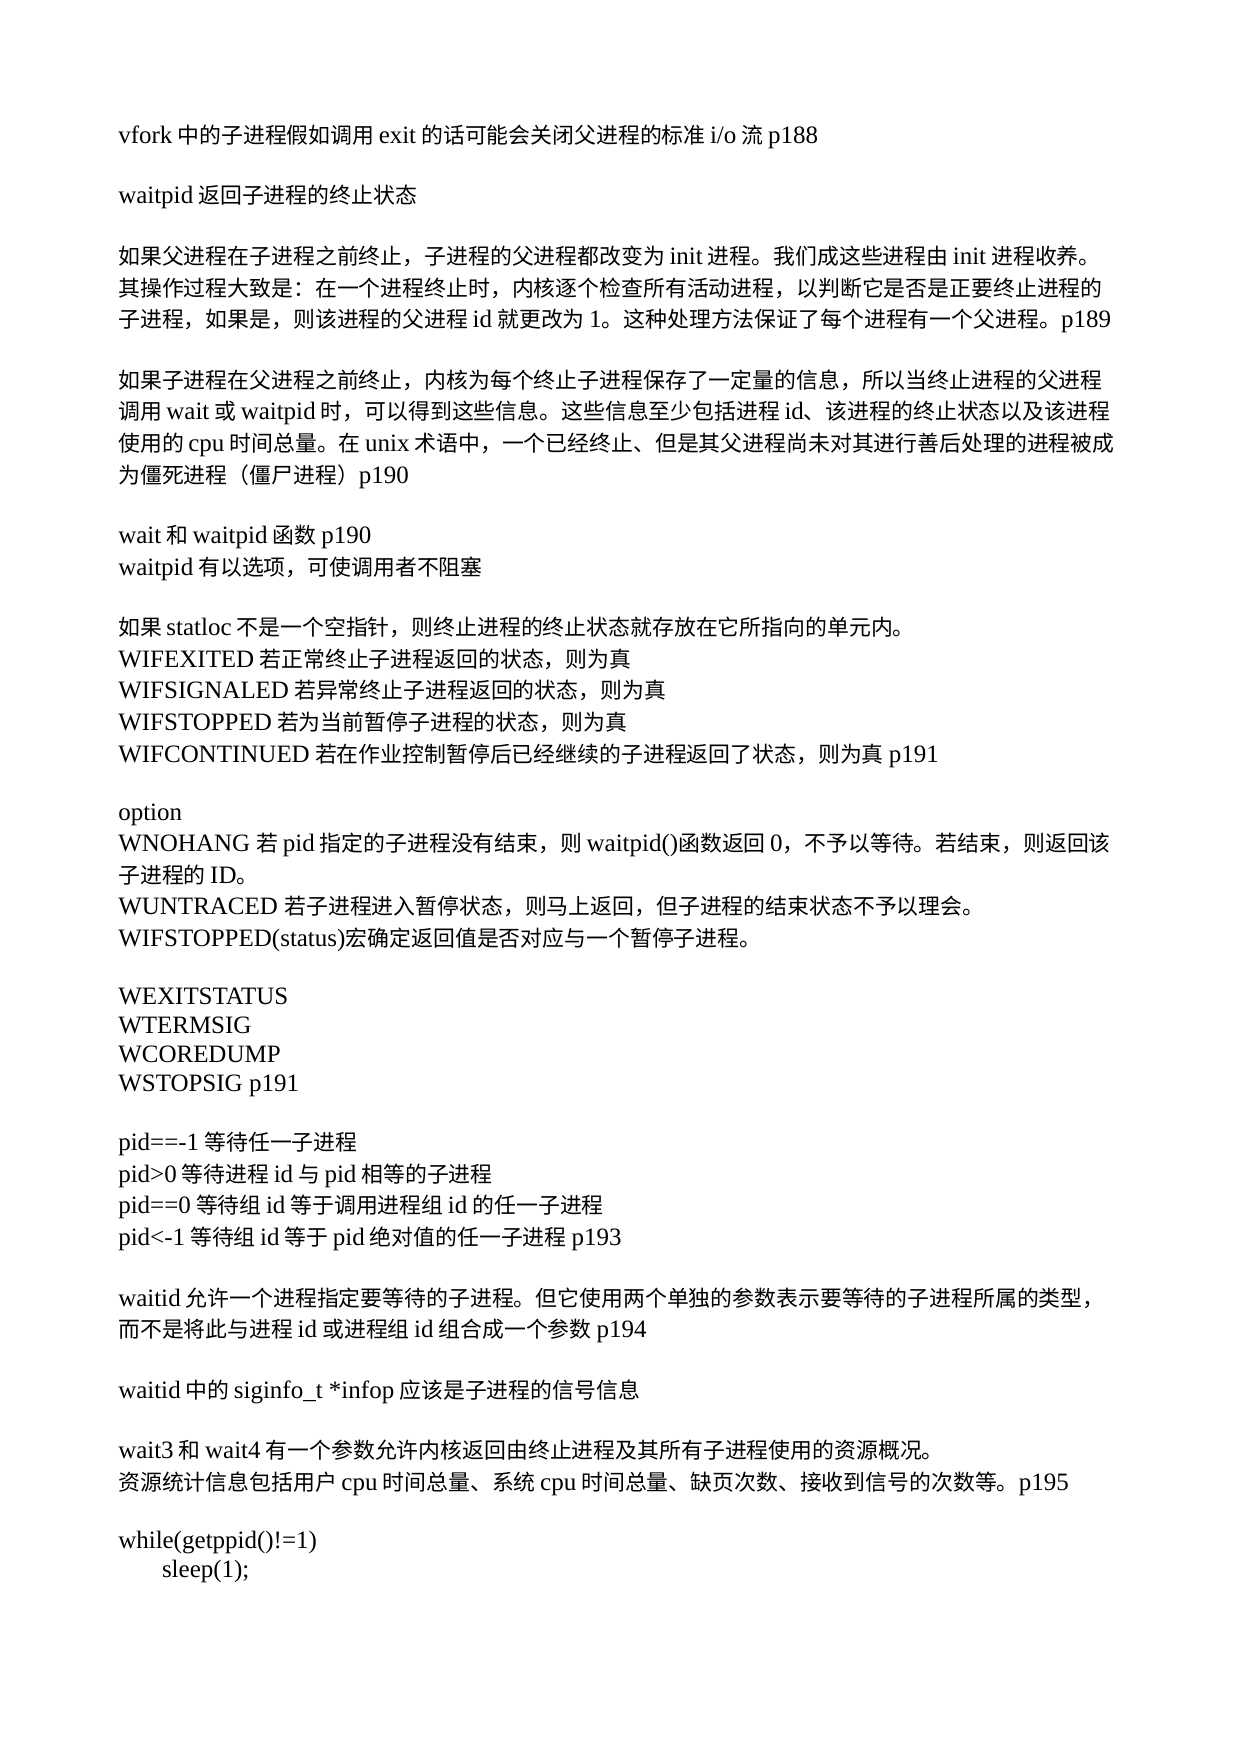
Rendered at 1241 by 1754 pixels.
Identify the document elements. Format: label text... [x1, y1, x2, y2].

text WTERMSIG [118, 1010, 1122, 1039]
text pid==0等待组id等于调用进程组id的任一子进程 [118, 1188, 1122, 1220]
text waitpid有以选项，可使调用者不阻塞 [118, 550, 1122, 581]
text WSTOPSIG p191 [118, 1068, 1122, 1096]
text waitid中的siginfo_t *infop应该是子进程的信号信息 [118, 1373, 1122, 1404]
text sleep(1); [118, 1554, 1122, 1583]
text waitid允许一个进程指定要等待的子进程。但它使用两个单独的参数表示要等待的子进程所属的类型，而不是将此与进程id或进程组id组合成一个参数 p194 [118, 1281, 1122, 1344]
text waitpid返回子进程的终止状态 [118, 178, 1122, 210]
text pid==-1等待任一子进程 [118, 1125, 1122, 1157]
text 资源统计信息包括用户cpu时间总量、系统cpu时间总量、缺页次数、接收到信号的次数等。p195 [118, 1465, 1122, 1496]
text option [118, 797, 1122, 826]
text WIFSIGNALED若异常终止子进程返回的状态，则为真 [118, 673, 1122, 705]
text vfork中的子进程假如调用exit的话可能会关闭父进程的标准i/o流 p188 [118, 118, 1122, 150]
text WIFEXITED若正常终止子进程返回的状态，则为真 [118, 642, 1122, 673]
text WEXITSTATUS [118, 981, 1122, 1010]
text WIFCONTINUED若在作业控制暂停后已经继续的子进程返回了状态，则为真 p191 [118, 737, 1122, 768]
text WNOHANG 若pid指定的子进程没有结束，则waitpid()函数返回0，不予以等待。若结束，则返回该子进程的ID。 [118, 826, 1122, 889]
text WIFSTOPPED若为当前暂停子进程的状态，则为真 [118, 705, 1122, 737]
text wait和waitpid函数 p190 [118, 518, 1122, 550]
text while(getppid()!=1) [118, 1525, 1122, 1554]
text 如果子进程在父进程之前终止，内核为每个终止子进程保存了一定量的信息，所以当终止进程的父进程调用wait或waitpid时，可以得到这些信息。这些信息至少包括进程id、该进程的终止状态以及该进程使用的cpu时间总量。在unix术语中，一个已经终止、但是其父进程尚未对其进行善后处理的进程被成为僵死进程（僵尸进程）p190 [118, 363, 1122, 489]
text pid>0等待进程id与pid相等的子进程 [118, 1157, 1122, 1188]
text 如果父进程在子进程之前终止，子进程的父进程都改变为init进程。我们成这些进程由init进程收养。其操作过程大致是：在一个进程终止时，内核逐个检查所有活动进程，以判断它是否是正要终止进程的子进程，如果是，则该进程的父进程id就更改为1。这种处理方法保证了每个进程有一个父进程。p189 [118, 239, 1122, 334]
text wait3和wait4有一个参数允许内核返回由终止进程及其所有子进程使用的资源概况。 [118, 1433, 1122, 1465]
text WUNTRACED 若子进程进入暂停状态，则马上返回，但子进程的结束状态不予以理会。WIFSTOPPED(status)宏确定返回值是否对应与一个暂停子进程。 [118, 889, 1122, 953]
text pid<-1等待组id等于pid绝对值的任一子进程 p193 [118, 1220, 1122, 1252]
text 如果statloc不是一个空指针，则终止进程的终止状态就存放在它所指向的单元内。 [118, 610, 1122, 642]
text WCOREDUMP [118, 1039, 1122, 1068]
